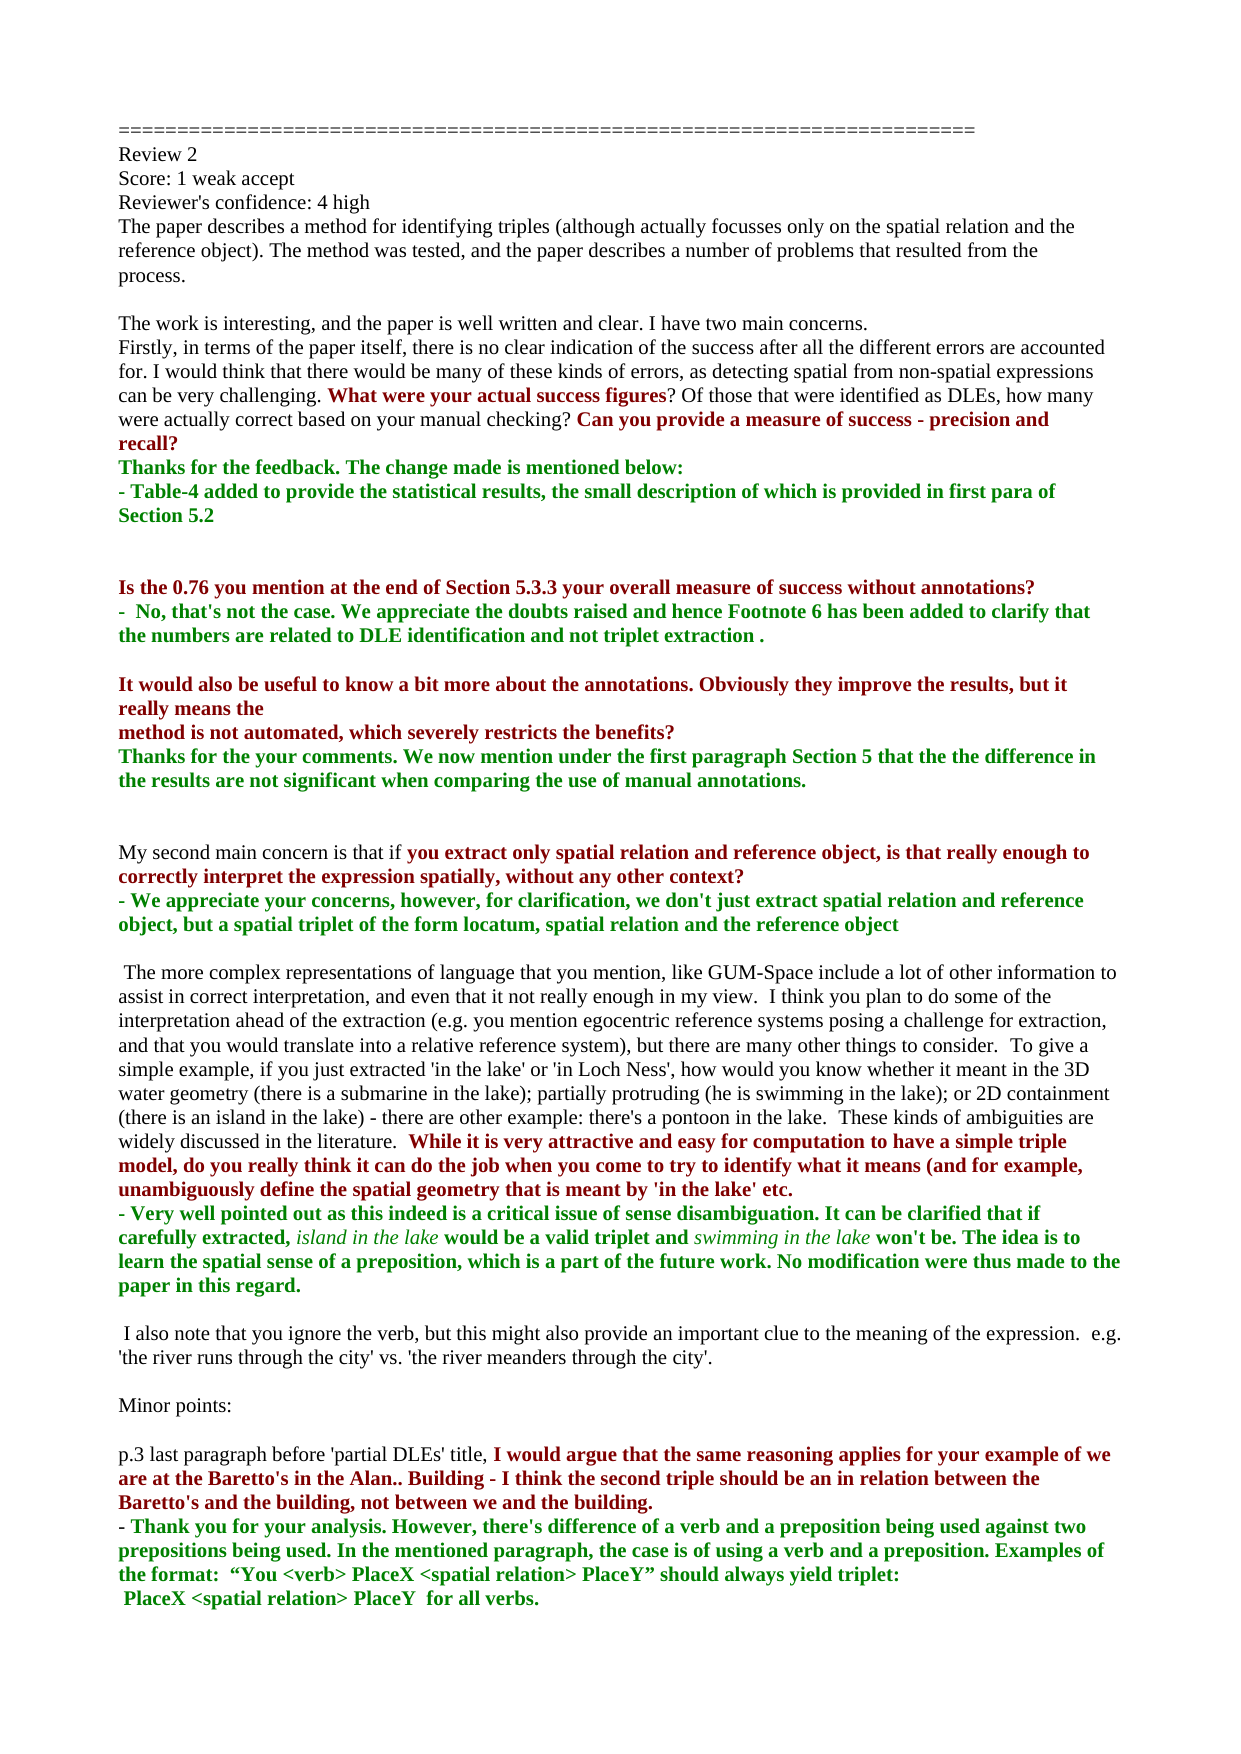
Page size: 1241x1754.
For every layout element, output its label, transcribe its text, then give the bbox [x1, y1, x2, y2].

text can be very challenging. What were your actual success figures? Of those that were identified as DLEs, how many [118, 383, 1122, 407]
text reference object). The method was tested, and the paper describes a number of problems that resulted from the [118, 238, 1122, 262]
text recall? [118, 431, 1122, 455]
text for. I would think that there would be many of these kinds of errors, as detecting spatial from non-spatial expressions [118, 359, 1122, 383]
text It would also be useful to know a bit more about the annotations. Obviously they improve the results, but it really means the [118, 672, 1122, 720]
text Firstly, in terms of the paper itself, there is no clear indication of the success after all the different errors are accounted [118, 335, 1122, 359]
text Review 2 [118, 142, 1122, 166]
text Thanks for the feedback. The change made is mentioned below: [118, 455, 1122, 479]
text - We appreciate your concerns, however, for clarification, we don't just extract spatial relation and reference object, but a spatial triplet of the form locatum, spatial relation and the reference object [118, 888, 1122, 936]
text Reviewer's confidence: 4 high [118, 190, 1122, 214]
text I also note that you ignore the verb, but this might also provide an important clue to the meaning of the expression. e.g. 'the river runs through the city' vs. 'the river meanders through the city'. Minor points: p.3 last paragraph before 'partial DLEs' title, I would argue that the same reasoning applies for your example of we are at the Baretto's in the Alan.. Building - I think the second triple should be an in relation between the Baretto's and the building, not between we and the building. - Thank you for your analysis. However, there's difference of a verb and a preposition being used against two prepositions being used. In the mentioned paragraph, the case is of using a verb and a preposition. Examples of the format: “You <verb> PlaceX <spatial relation> PlaceY” should always yield triplet: PlaceX <spatial relation> PlaceY for all verbs. [118, 1297, 1122, 1634]
text The paper describes a method for identifying triples (although actually focusses only on the spatial relation and the [118, 214, 1122, 238]
text - Table-4 added to provide the statistical results, the small description of which is provided in first para of Section 5.2 [118, 479, 1122, 527]
text ========================================================================= [118, 118, 1122, 142]
text The work is interesting, and the paper is well written and clear. I have two main concerns. [118, 311, 1122, 335]
text Thanks for the your comments. We now mention under the first paragraph Section 5 that the the difference in the results are not significant when comparing the use of manual annotations. [118, 744, 1122, 792]
text Score: 1 weak accept [118, 166, 1122, 190]
text process. [118, 262, 1122, 287]
text were actually correct based on your manual checking? Can you provide a measure of success - precision and [118, 407, 1122, 431]
text The more complex representations of language that you mention, like GUM-Space include a lot of other information to assist in correct interpretation, and even that it not really enough in my view. I think you plan to do some of the interpretation ahead of the extraction (e.g. you mention egocentric reference systems posing a challenge for extraction, and that you would translate into a relative reference system), but there are many other things to consider. To give a simple example, if you just extracted 'in the lake' or 'in Loch Ness', how would you know whether it meant in the 3D water geometry (there is a submarine in the lake); partially protruding (he is swimming in the lake); or 2D containment (there is an island in the lake) - there are other example: there's a pontoon in the lake. These kinds of ambiguities are widely discussed in the literature. While it is very attractive and easy for computation to have a simple triple model, do you really think it can do the job when you come to try to identify what it means (and for example, unambiguously define the spatial geometry that is meant by 'in the lake' etc. - Very well pointed out as this indeed is a critical issue of sense disambiguation. It can be clarified that if carefully extracted, island in the lake would be a valid triplet and swimming in the lake won't be. The idea is to learn the spatial sense of a preposition, which is a part of the future work. No modification were thus made to the paper in this regard. [118, 960, 1122, 1297]
text My second main concern is that if you extract only spatial relation and reference object, is that really enough to correctly interpret the expression spatially, without any other context? [118, 816, 1122, 888]
text method is not automated, which severely restricts the benefits? [118, 720, 1122, 744]
text - No, that's not the case. We appreciate the doubts raised and hence Footnote 6 has been added to clarify that the numbers are related to DLE identification and not triplet extraction . [118, 599, 1122, 647]
text Is the 0.76 you mention at the end of Section 5.3.3 your overall measure of success without annotations? [118, 575, 1122, 599]
